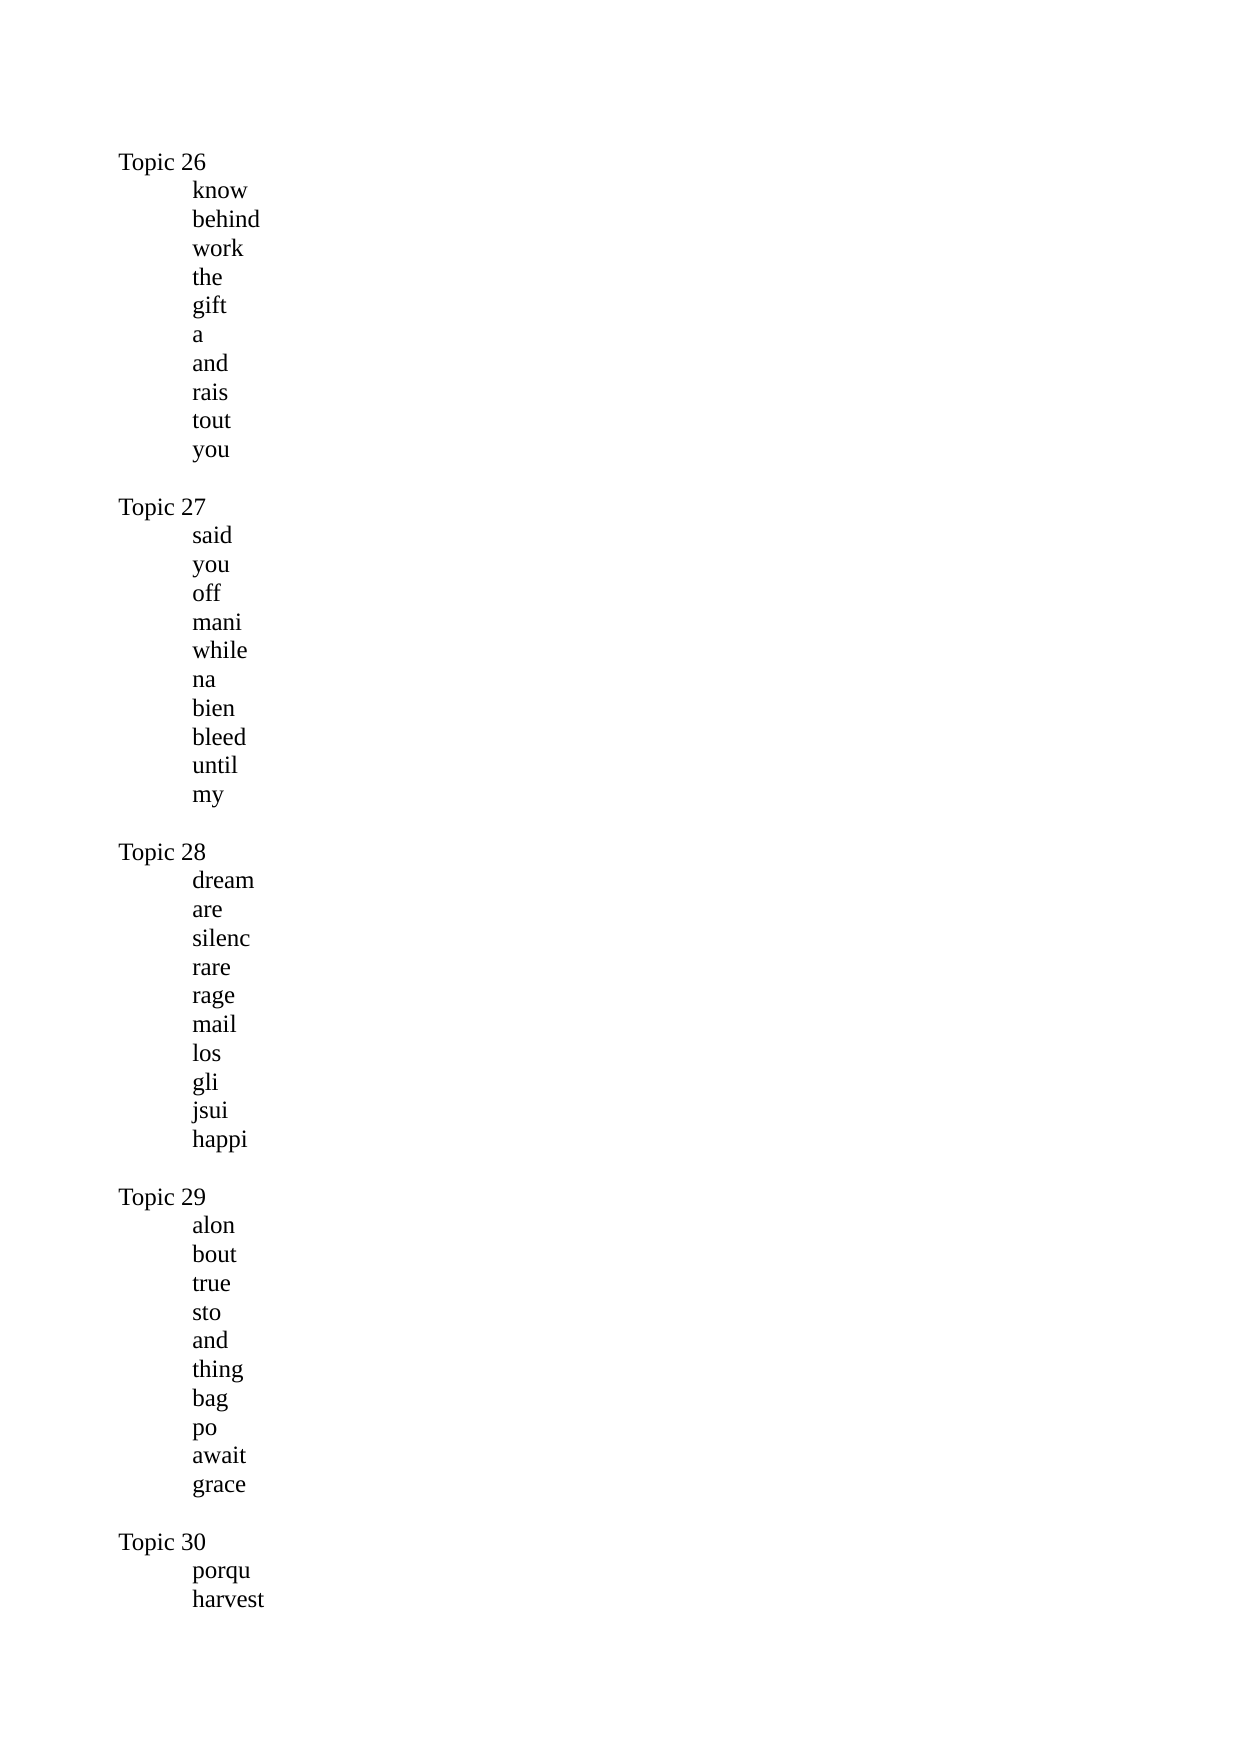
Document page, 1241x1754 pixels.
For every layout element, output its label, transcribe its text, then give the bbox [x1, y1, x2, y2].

text until [118, 751, 1122, 779]
text dream [118, 866, 1122, 894]
text you [118, 549, 1122, 578]
text Topic 27 [118, 492, 1122, 521]
text true [118, 1268, 1122, 1297]
text my [118, 779, 1122, 808]
text rage [118, 981, 1122, 1009]
text alon [118, 1211, 1122, 1239]
text and [118, 1326, 1122, 1354]
text Topic 29 [118, 1182, 1122, 1211]
text off [118, 578, 1122, 607]
text bleed [118, 722, 1122, 751]
text bout [118, 1239, 1122, 1268]
text mail [118, 1009, 1122, 1038]
text work [118, 233, 1122, 262]
text bien [118, 693, 1122, 722]
text sto [118, 1297, 1122, 1326]
text porqu [118, 1556, 1122, 1584]
text Topic 26 [118, 147, 1122, 176]
text are [118, 894, 1122, 923]
text happi [118, 1124, 1122, 1153]
text harvest [118, 1584, 1122, 1613]
text thing [118, 1354, 1122, 1383]
text said [118, 521, 1122, 549]
text await [118, 1441, 1122, 1469]
text rais [118, 377, 1122, 406]
text the [118, 262, 1122, 291]
text Topic 30 [118, 1527, 1122, 1556]
text gift [118, 291, 1122, 319]
text know [118, 176, 1122, 204]
text na [118, 664, 1122, 693]
text and [118, 348, 1122, 377]
text grace [118, 1469, 1122, 1498]
text while [118, 636, 1122, 664]
text Topic 28 [118, 837, 1122, 866]
text rare [118, 952, 1122, 981]
text tout [118, 406, 1122, 434]
text los [118, 1038, 1122, 1067]
text mani [118, 607, 1122, 636]
text a [118, 319, 1122, 348]
text silenc [118, 923, 1122, 952]
text you [118, 434, 1122, 463]
text jsui [118, 1096, 1122, 1124]
text gli [118, 1067, 1122, 1096]
text bag [118, 1383, 1122, 1412]
text po [118, 1412, 1122, 1441]
text behind [118, 204, 1122, 233]
